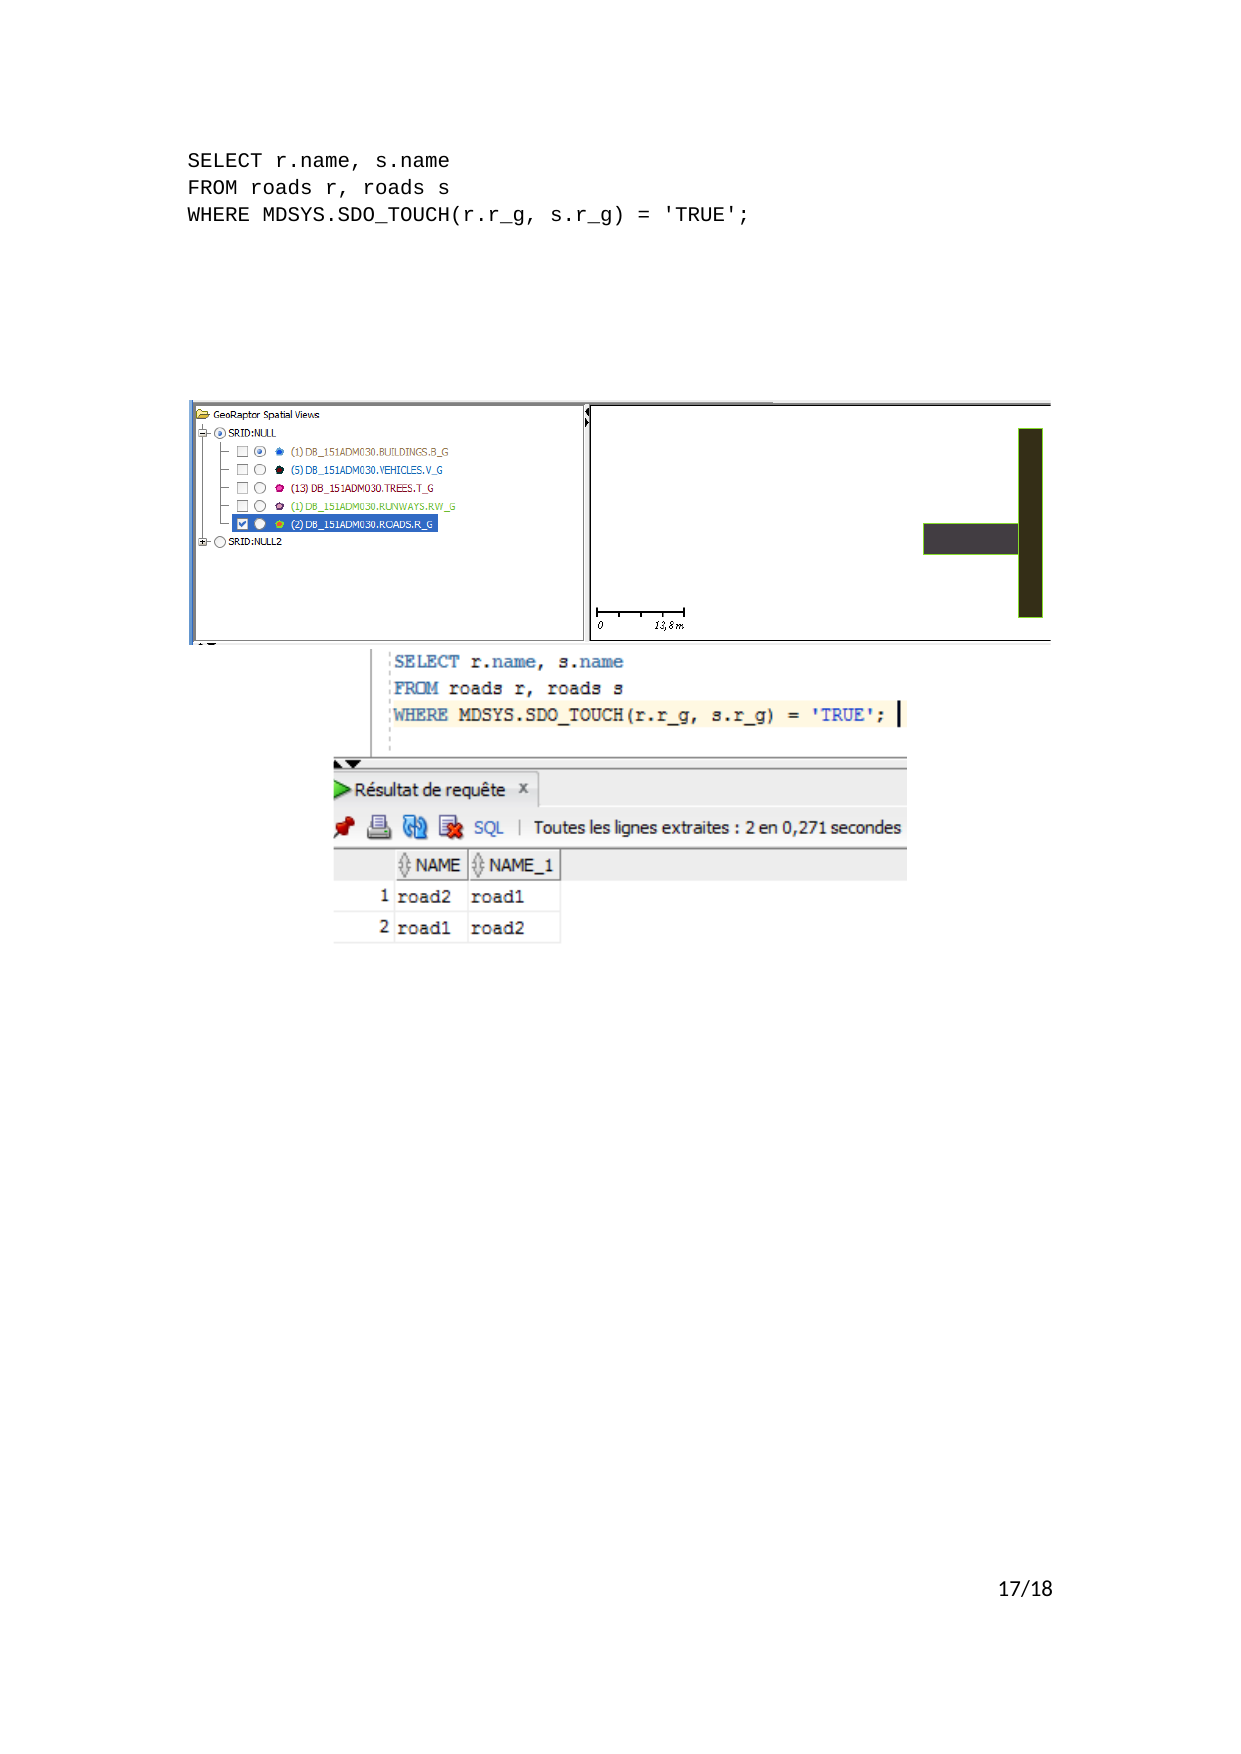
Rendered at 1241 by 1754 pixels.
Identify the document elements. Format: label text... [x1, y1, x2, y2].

text FROM roads r, roads s [187, 177, 1053, 201]
picture [333, 649, 907, 950]
picture [189, 400, 1051, 645]
text WHERE MDSYS.SDO_TOUCH(r.r_g, s.r_g) = 'TRUE'; [187, 204, 1053, 228]
text SELECT r.name, s.name [187, 150, 1053, 174]
